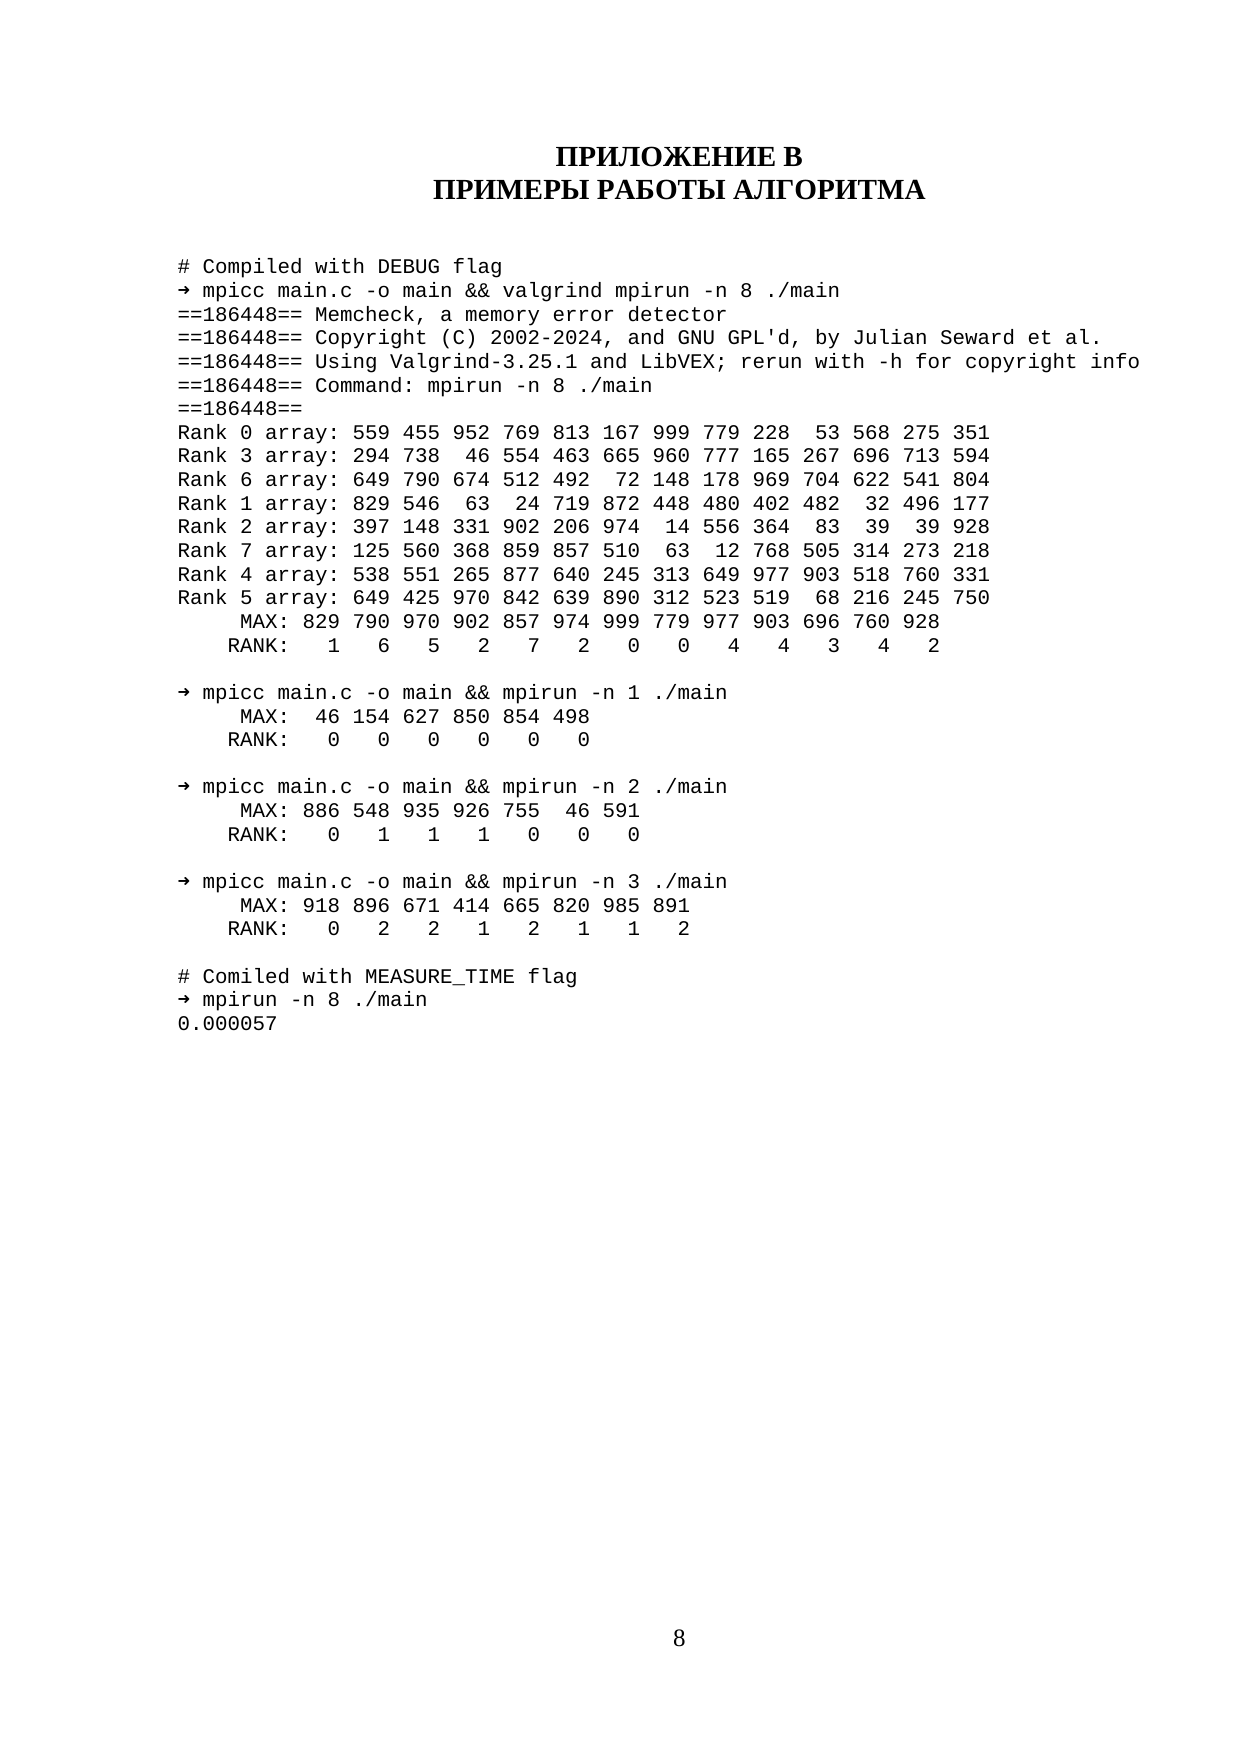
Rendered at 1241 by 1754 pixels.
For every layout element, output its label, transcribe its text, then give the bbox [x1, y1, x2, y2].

subtitle ПРИЛОЖЕНИЕ B [177, 139, 1181, 172]
text ПРИМЕРЫ РАБОТЫ АЛГОРИТМА [177, 172, 1181, 206]
table_header # Compiled with DEBUG flag ➜ mpicc main.c -o main && valgrind mpirun -n 8 ./main ==186448== Memcheck, a memory error detector ==186448== Copyright (C) 2002-2024, and GNU GPL'd, by Julian Seward et al. ==186448== Using Valgrind-3.25.1 and LibVEX; rerun with -h for copyright info ==186448== Command: mpirun -n 8 ./main ==186448== Rank 0 array: 559 455 952 769 813 167 999 779 228 53 568 275 351 Rank 3 array: 294 738 46 554 463 665 960 777 165 267 696 713 594 Rank 6 array: 649 790 674 512 492 72 148 178 969 704 622 541 804 Rank 1 array: 829 546 63 24 719 872 448 480 402 482 32 496 177 Rank 2 array: 397 148 331 902 206 974 14 556 364 83 39 39 928 Rank 7 array: 125 560 368 859 857 510 63 12 768 505 314 273 218 Rank 4 array: 538 551 265 877 640 245 313 649 977 903 518 760 331 Rank 5 array: 649 425 970 842 639 890 312 523 519 68 216 245 750 MAX: 829 790 970 902 857 974 999 779 977 903 696 760 928 RANK: 1 6 5 2 7 2 0 0 4 4 3 4 2 ➜ mpicc main.c -o main && mpirun -n 1 ./main MAX: 46 154 627 850 854 498 RANK: 0 0 0 0 0 0 ➜ mpicc main.c -o main && mpirun -n 2 ./main MAX: 886 548 935 926 755 46 591 RANK: 0 1 1 1 0 0 0 ➜ mpicc main.c -o main && mpirun -n 3 ./main MAX: 918 896 671 414 665 820 985 891 RANK: 0 2 2 1 2 1 1 2 # Comiled with MEASURE_TIME flag ➜ mpirun -n 8 ./main 0.000057 [177, 256, 1181, 1037]
